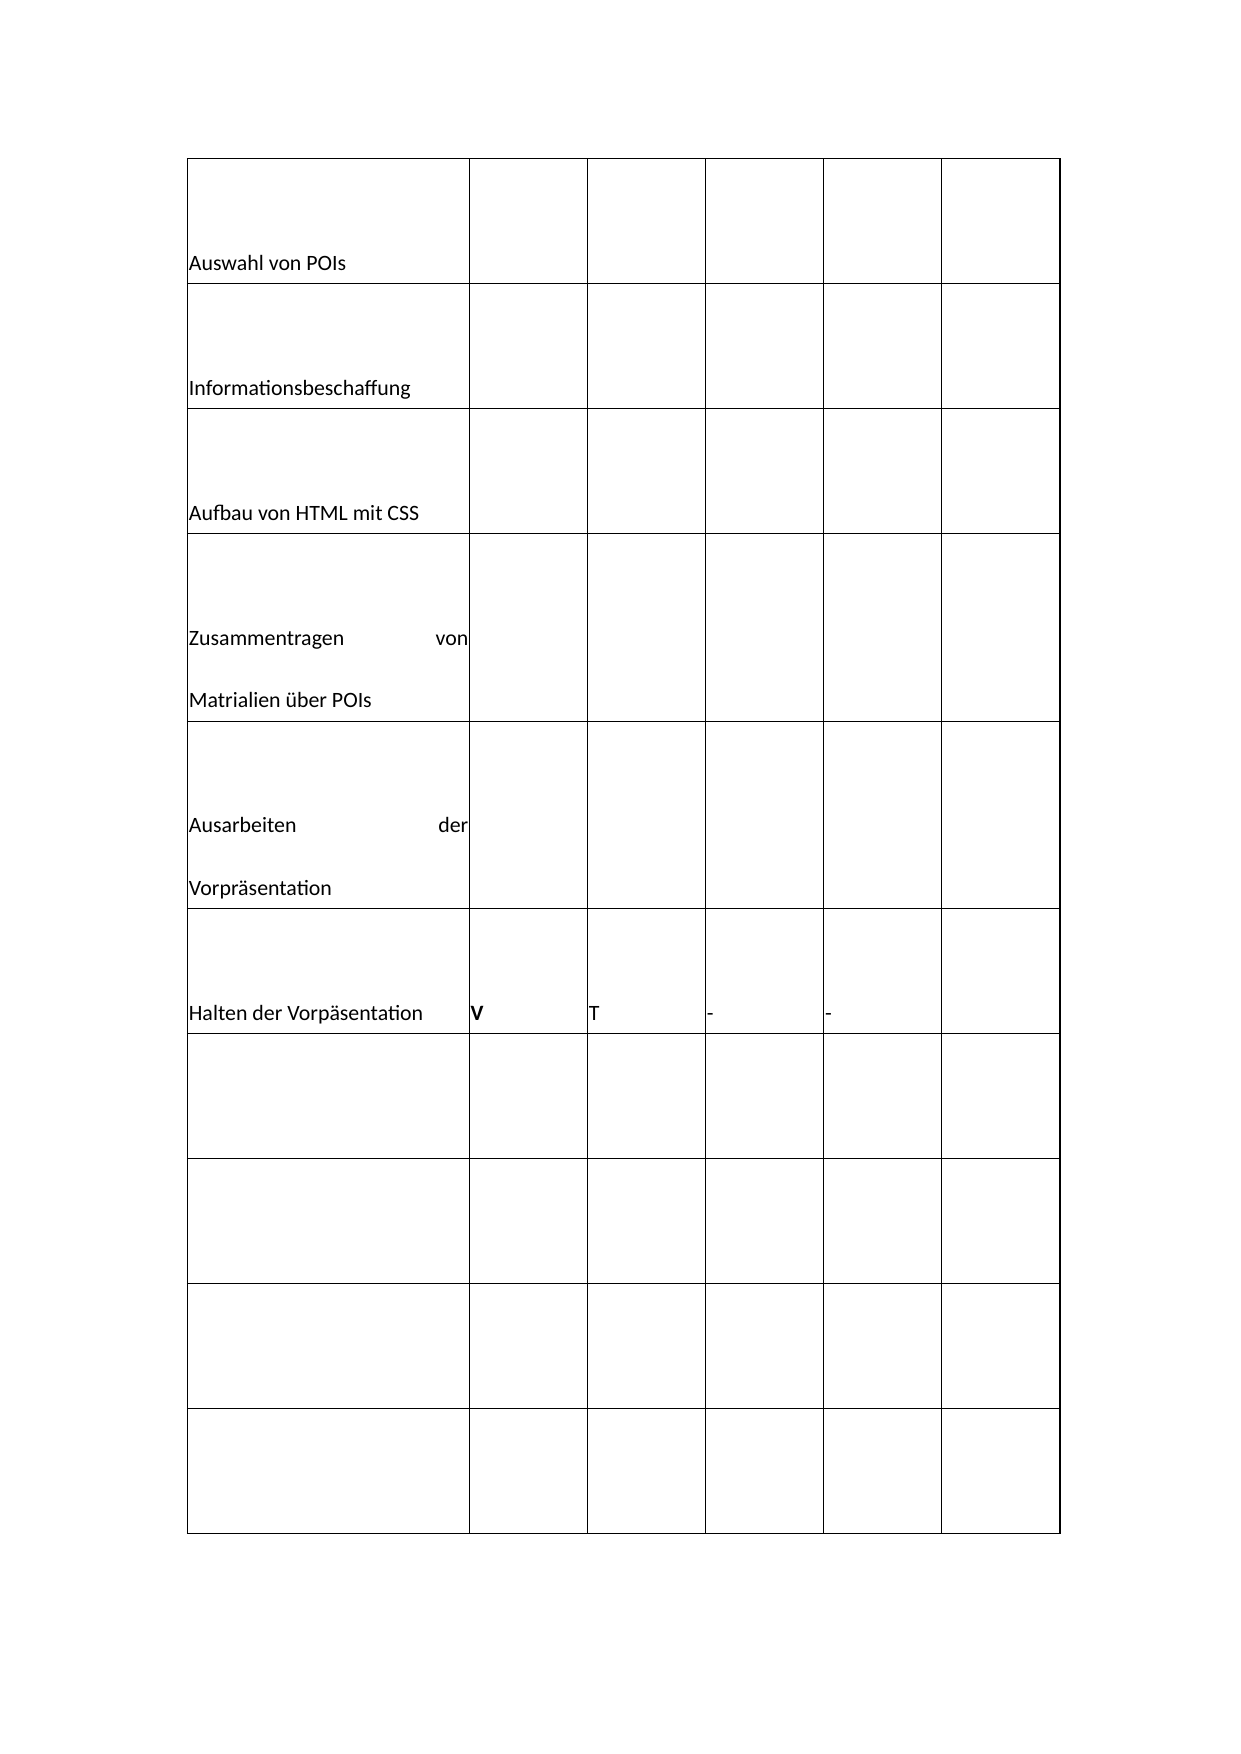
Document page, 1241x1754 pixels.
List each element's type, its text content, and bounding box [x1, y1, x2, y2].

table_cell [188, 1409, 469, 1533]
table_cell [706, 534, 823, 721]
table_cell [470, 722, 587, 908]
table_cell [706, 1284, 823, 1408]
table_cell [706, 159, 823, 283]
table_cell Zusammentragen von Matrialien über POIs [188, 534, 469, 721]
table_cell [824, 534, 941, 721]
table_cell [470, 1159, 587, 1283]
table_cell V [470, 909, 587, 1033]
table_cell [588, 534, 705, 721]
table_cell [824, 1409, 941, 1533]
table_cell [942, 1409, 1059, 1533]
table_cell Informationsbeschaffung [188, 284, 469, 408]
table_cell [706, 1409, 823, 1533]
table_cell [470, 1284, 587, 1408]
table_cell [942, 409, 1059, 533]
table_cell [470, 409, 587, 533]
table_cell [470, 284, 587, 408]
table_cell [824, 159, 941, 283]
table_cell Auswahl von POIs [188, 159, 469, 283]
table_cell - [824, 909, 941, 1033]
table_cell [706, 1159, 823, 1283]
table_cell [588, 159, 705, 283]
table_cell [706, 284, 823, 408]
table_cell [824, 1284, 941, 1408]
table_cell T [588, 909, 705, 1033]
table_cell [588, 1284, 705, 1408]
table_cell [470, 1409, 587, 1533]
table_cell [470, 1034, 587, 1158]
table_cell - [706, 909, 823, 1033]
table_cell [188, 1034, 469, 1158]
table_cell [588, 284, 705, 408]
table_cell [706, 409, 823, 533]
table_cell [470, 534, 587, 721]
table_cell [588, 1409, 705, 1533]
table_cell [942, 1284, 1059, 1408]
table_cell [942, 722, 1059, 908]
table_cell [588, 1159, 705, 1283]
table_cell [706, 722, 823, 908]
table_cell [824, 1159, 941, 1283]
table_cell [942, 1034, 1059, 1158]
table_cell [588, 409, 705, 533]
table_cell [824, 409, 941, 533]
table_cell [942, 284, 1059, 408]
table_cell [706, 1034, 823, 1158]
table_cell Aufbau von HTML mit CSS [188, 409, 469, 533]
table_cell [942, 159, 1059, 283]
table_cell Ausarbeiten der Vorpräsentation [188, 722, 469, 908]
table_cell [470, 159, 587, 283]
table_cell [824, 1034, 941, 1158]
table_cell [942, 534, 1059, 721]
table_cell [588, 722, 705, 908]
table_cell [188, 1284, 469, 1408]
table_cell Halten der Vorpäsentation [188, 909, 469, 1033]
table_cell [188, 1159, 469, 1283]
table_cell [942, 909, 1059, 1033]
table_cell [824, 284, 941, 408]
table_cell [824, 722, 941, 908]
table_cell [942, 1159, 1059, 1283]
table_cell [588, 1034, 705, 1158]
